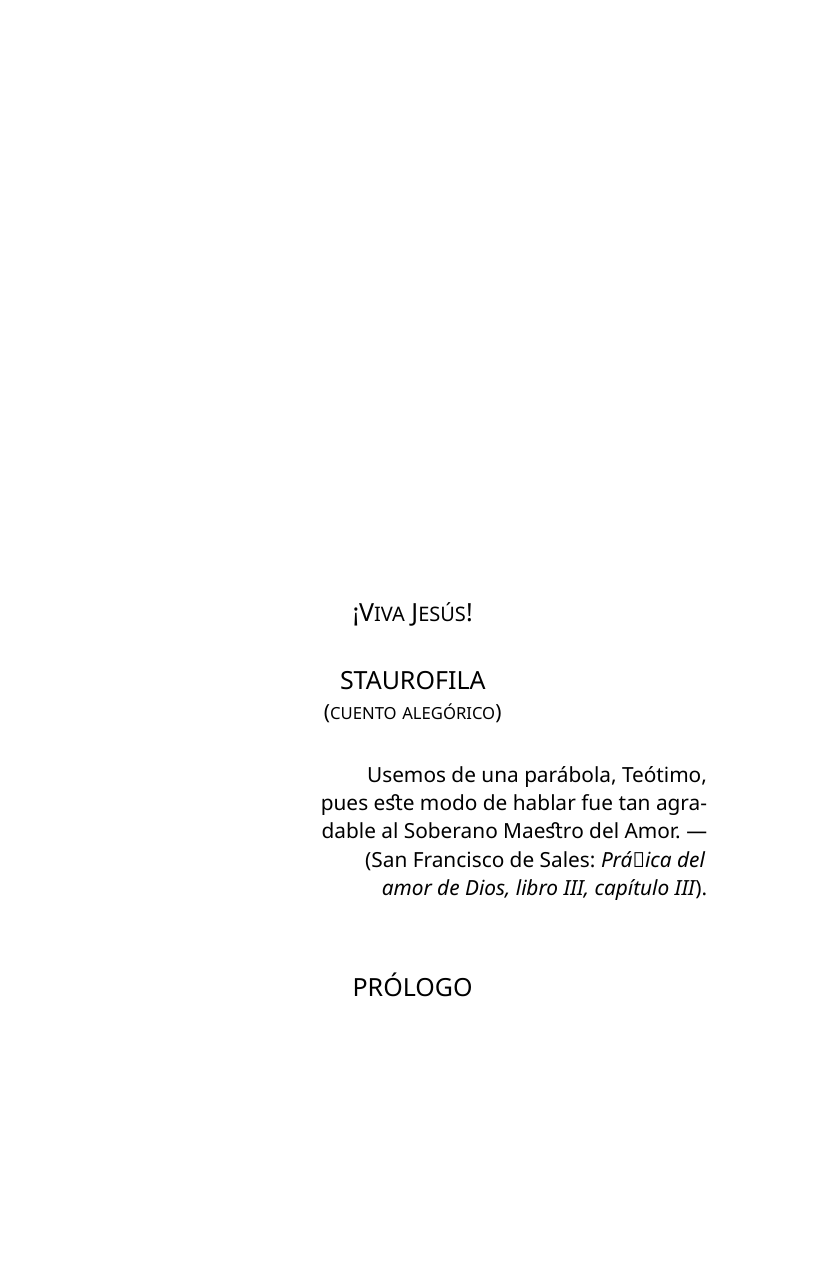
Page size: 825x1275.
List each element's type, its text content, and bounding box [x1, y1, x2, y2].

text Usemos de una parábola, Teótimo, [118, 760, 707, 788]
text amor de Dios, libro III, capítulo III). [118, 873, 707, 902]
text STAUROFILA [118, 663, 707, 697]
text ¡Viva Jesús! [118, 595, 707, 629]
text (San Francisco de Sales: Práica del [118, 845, 707, 873]
text pues eﬆe modo de hablar fue tan agra- [118, 788, 707, 817]
text PRÓLOGO [118, 970, 707, 1004]
text dable al Soberano Maeﬆro del Amor. — [118, 817, 707, 845]
text (cuento alegórico) [118, 697, 707, 726]
